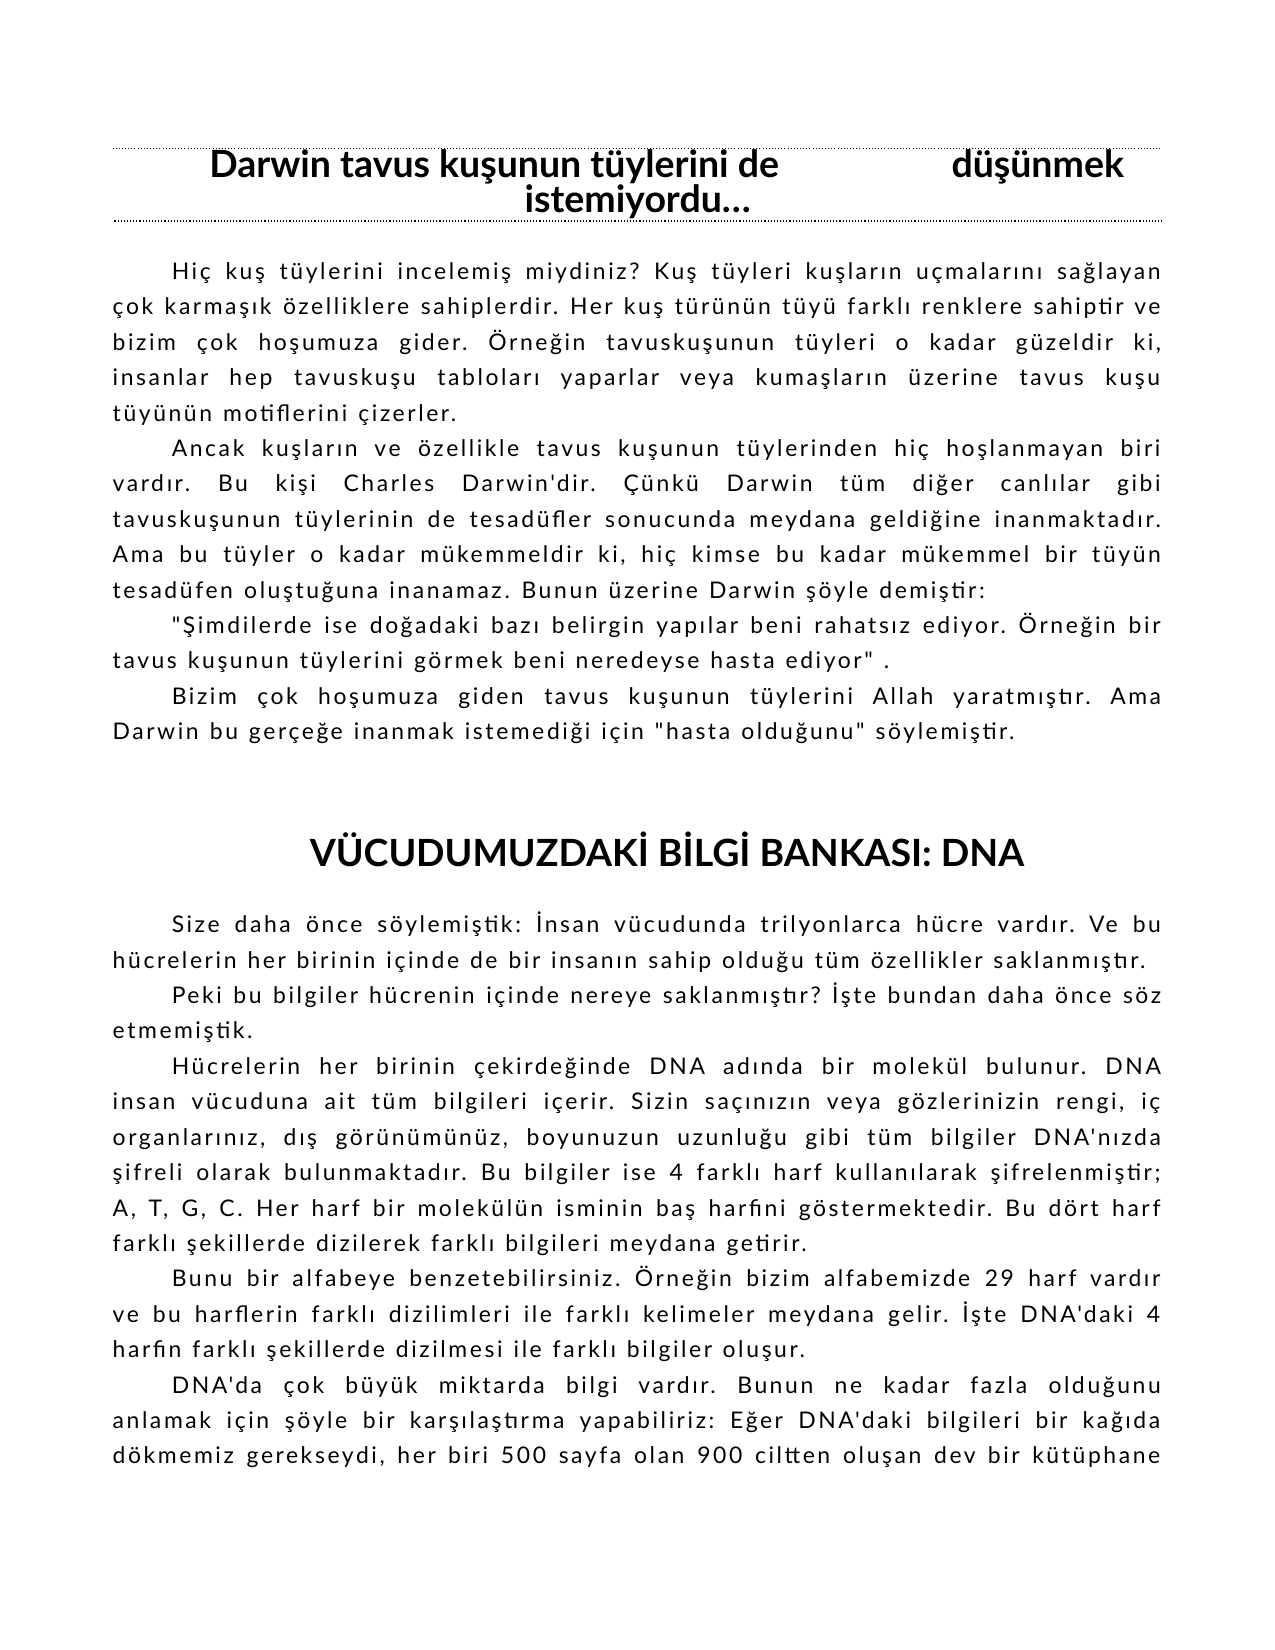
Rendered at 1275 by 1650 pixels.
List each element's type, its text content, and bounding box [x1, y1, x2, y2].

text Darwin tavus kuşunun tüylerini de düşünmek istemiyordu… [112, 148, 1162, 222]
text Size daha önce söylemiştik: İnsan vücudunda trilyonlarca hücre vardır. Ve bu hücrelerin her birinin içinde de bir insanın sahip olduğu tüm özellikler saklanmıştır. [112, 904, 1162, 975]
text Hücrelerin her birinin çekirdeğinde DNA adında bir molekül bulunur. DNA insan vücuduna ait tüm bilgileri içerir. Sizin saçınızın veya gözlerinizin rengi, iç organlarınız, dış görünümünüz, boyunuzun uzunluğu gibi tüm bilgiler DNA'nızda şifreli olarak bulunmaktadır. Bu bilgiler ise 4 farklı harf kullanılarak şifrelenmiştir; A, T, G, C. Her harf bir molekülün isminin baş harfini göstermektedir. Bu dört harf farklı şekillerde dizilerek farklı bilgileri meydana getirir. [112, 1046, 1162, 1258]
text Peki bu bilgiler hücrenin içinde nereye saklanmıştır? İşte bundan daha önce söz etmemiştik. [112, 975, 1162, 1046]
text Hiç kuş tüylerini incelemiş miydiniz? Kuş tüyleri kuşların uçmalarını sağlayan çok karmaşık özelliklere sahiplerdir. Her kuş türünün tüyü farklı renklere sahiptir ve bizim çok hoşumuza gider. Örneğin tavuskuşunun tüyleri o kadar güzeldir ki, insanlar hep tavuskuşu tabloları yaparlar veya kumaşların üzerine tavus kuşu tüyünün motiflerini çizerler. [112, 251, 1162, 428]
text DNA'da çok büyük miktarda bilgi vardır. Bunun ne kadar fazla olduğunu anlamak için şöyle bir karşılaştırma yapabiliriz: Eğer DNA'daki bilgileri bir kağıda dökmemiz gerekseydi, her biri 500 sayfa olan 900 ciltten oluşan dev bir kütüphane [112, 1365, 1162, 1471]
subtitle VÜCUDUMUZDAKİ BİLGİ BANKASI: DNA [112, 829, 1162, 874]
text "Şimdilerde ise doğadaki bazı belirgin yapılar beni rahatsız ediyor. Örneğin bir tavus kuşunun tüylerini görmek beni neredeyse hasta ediyor" . [112, 605, 1162, 676]
text Ancak kuşların ve özellikle tavus kuşunun tüylerinden hiç hoşlanmayan biri vardır. Bu kişi Charles Darwin'dir. Çünkü Darwin tüm diğer canlılar gibi tavuskuşunun tüylerinin de tesadüfler sonucunda meydana geldiğine inanmaktadır. Ama bu tüyler o kadar mükemmeldir ki, hiç kimse bu kadar mükemmel bir tüyün tesadüfen oluştuğuna inanamaz. Bunun üzerine Darwin şöyle demiştir: [112, 428, 1162, 605]
text Bunu bir alfabeye benzetebilirsiniz. Örneğin bizim alfabemizde 29 harf vardır ve bu harflerin farklı dizilimleri ile farklı kelimeler meydana gelir. İşte DNA'daki 4 harfin farklı şekillerde dizilmesi ile farklı bilgiler oluşur. [112, 1258, 1162, 1365]
text Bizim çok hoşumuza giden tavus kuşunun tüylerini Allah yaratmıştır. Ama Darwin bu gerçeğe inanmak istemediği için "hasta olduğunu" söylemiştir. [112, 676, 1162, 747]
